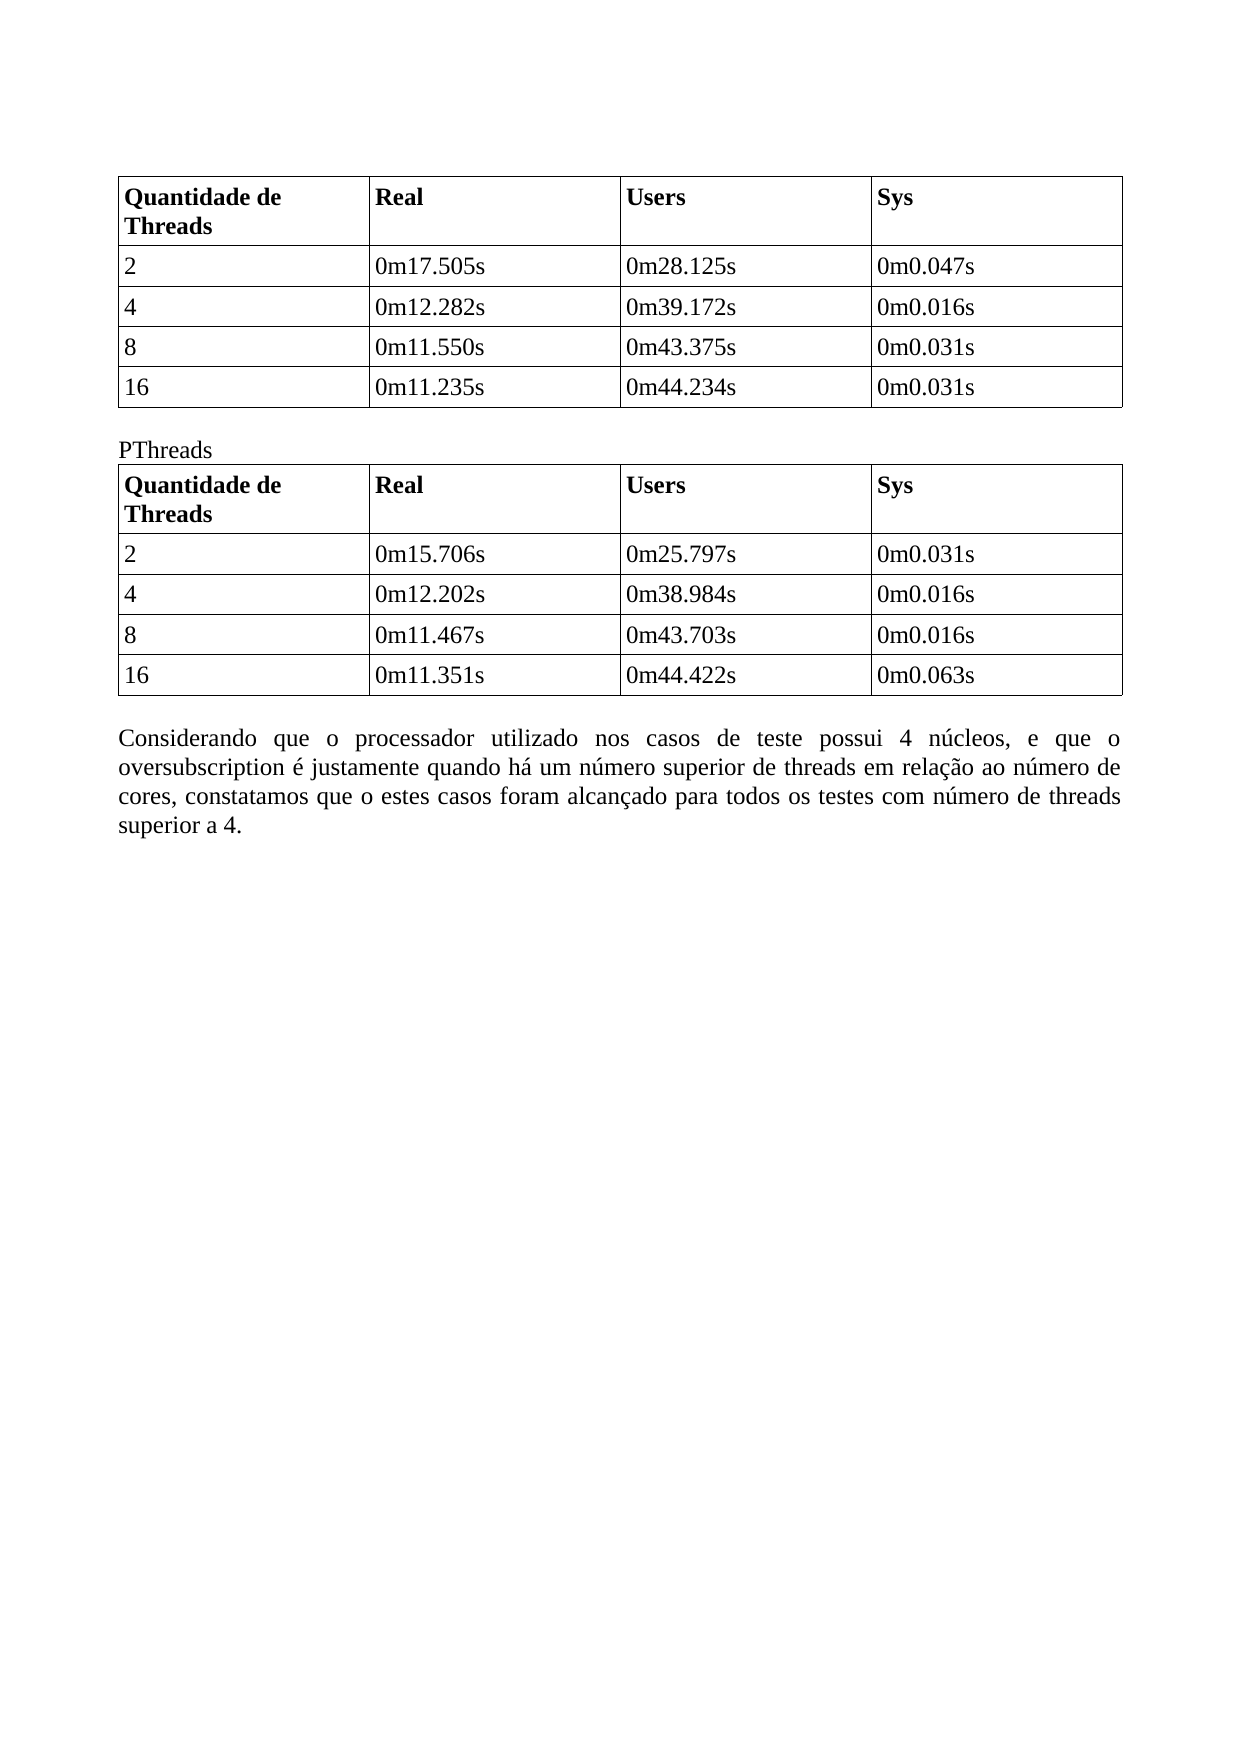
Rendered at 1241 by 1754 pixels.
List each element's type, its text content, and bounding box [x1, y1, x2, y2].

table_cell 0m0.063s [872, 655, 1122, 694]
text PThreads [118, 436, 1122, 464]
table_cell 0m0.016s [872, 615, 1122, 654]
table_header Sys [872, 177, 1122, 245]
table_cell 16 [119, 655, 369, 694]
table_cell 0m11.235s [370, 367, 620, 407]
table_cell 0m43.375s [621, 327, 871, 366]
table_cell 0m0.016s [872, 575, 1122, 614]
table_cell 0m0.047s [872, 246, 1122, 286]
table_cell 0m11.351s [370, 655, 620, 694]
table_cell 8 [119, 327, 369, 366]
table_cell 0m11.467s [370, 615, 620, 654]
table_cell 0m0.031s [872, 367, 1122, 407]
table_cell 0m25.797s [621, 534, 871, 574]
table_header Sys [872, 465, 1122, 533]
table_header Users [621, 177, 871, 245]
table_cell 0m38.984s [621, 575, 871, 614]
table_cell 0m11.550s [370, 327, 620, 366]
table_cell 0m44.422s [621, 655, 871, 694]
table_cell 0m0.016s [872, 287, 1122, 326]
table_cell 2 [119, 534, 369, 574]
table_cell 4 [119, 575, 369, 614]
table_cell 0m44.234s [621, 367, 871, 407]
table_cell 0m0.031s [872, 534, 1122, 574]
table_header Users [621, 465, 871, 533]
table_cell 0m12.202s [370, 575, 620, 614]
table_header Real [370, 465, 620, 533]
table_cell 0m12.282s [370, 287, 620, 326]
table_cell 0m15.706s [370, 534, 620, 574]
table_cell 0m43.703s [621, 615, 871, 654]
table_cell 8 [119, 615, 369, 654]
table_cell 4 [119, 287, 369, 326]
text Considerando que o processador utilizado nos casos de teste possui 4 núcleos, e que o oversubscription é justamente quando há um número superior de threads em relação ao número de cores, constatamos que o estes casos foram alcançado para todos os testes com número de threads superior a 4. [118, 723, 1122, 838]
table_cell 0m28.125s [621, 246, 871, 286]
table_header Real [370, 177, 620, 245]
table_cell 0m17.505s [370, 246, 620, 286]
table_cell 2 [119, 246, 369, 286]
table_cell 0m0.031s [872, 327, 1122, 366]
table_cell 16 [119, 367, 369, 407]
table_cell 0m39.172s [621, 287, 871, 326]
table_header Quantidade de Threads [119, 465, 369, 533]
table_header Quantidade de Threads [119, 177, 369, 245]
